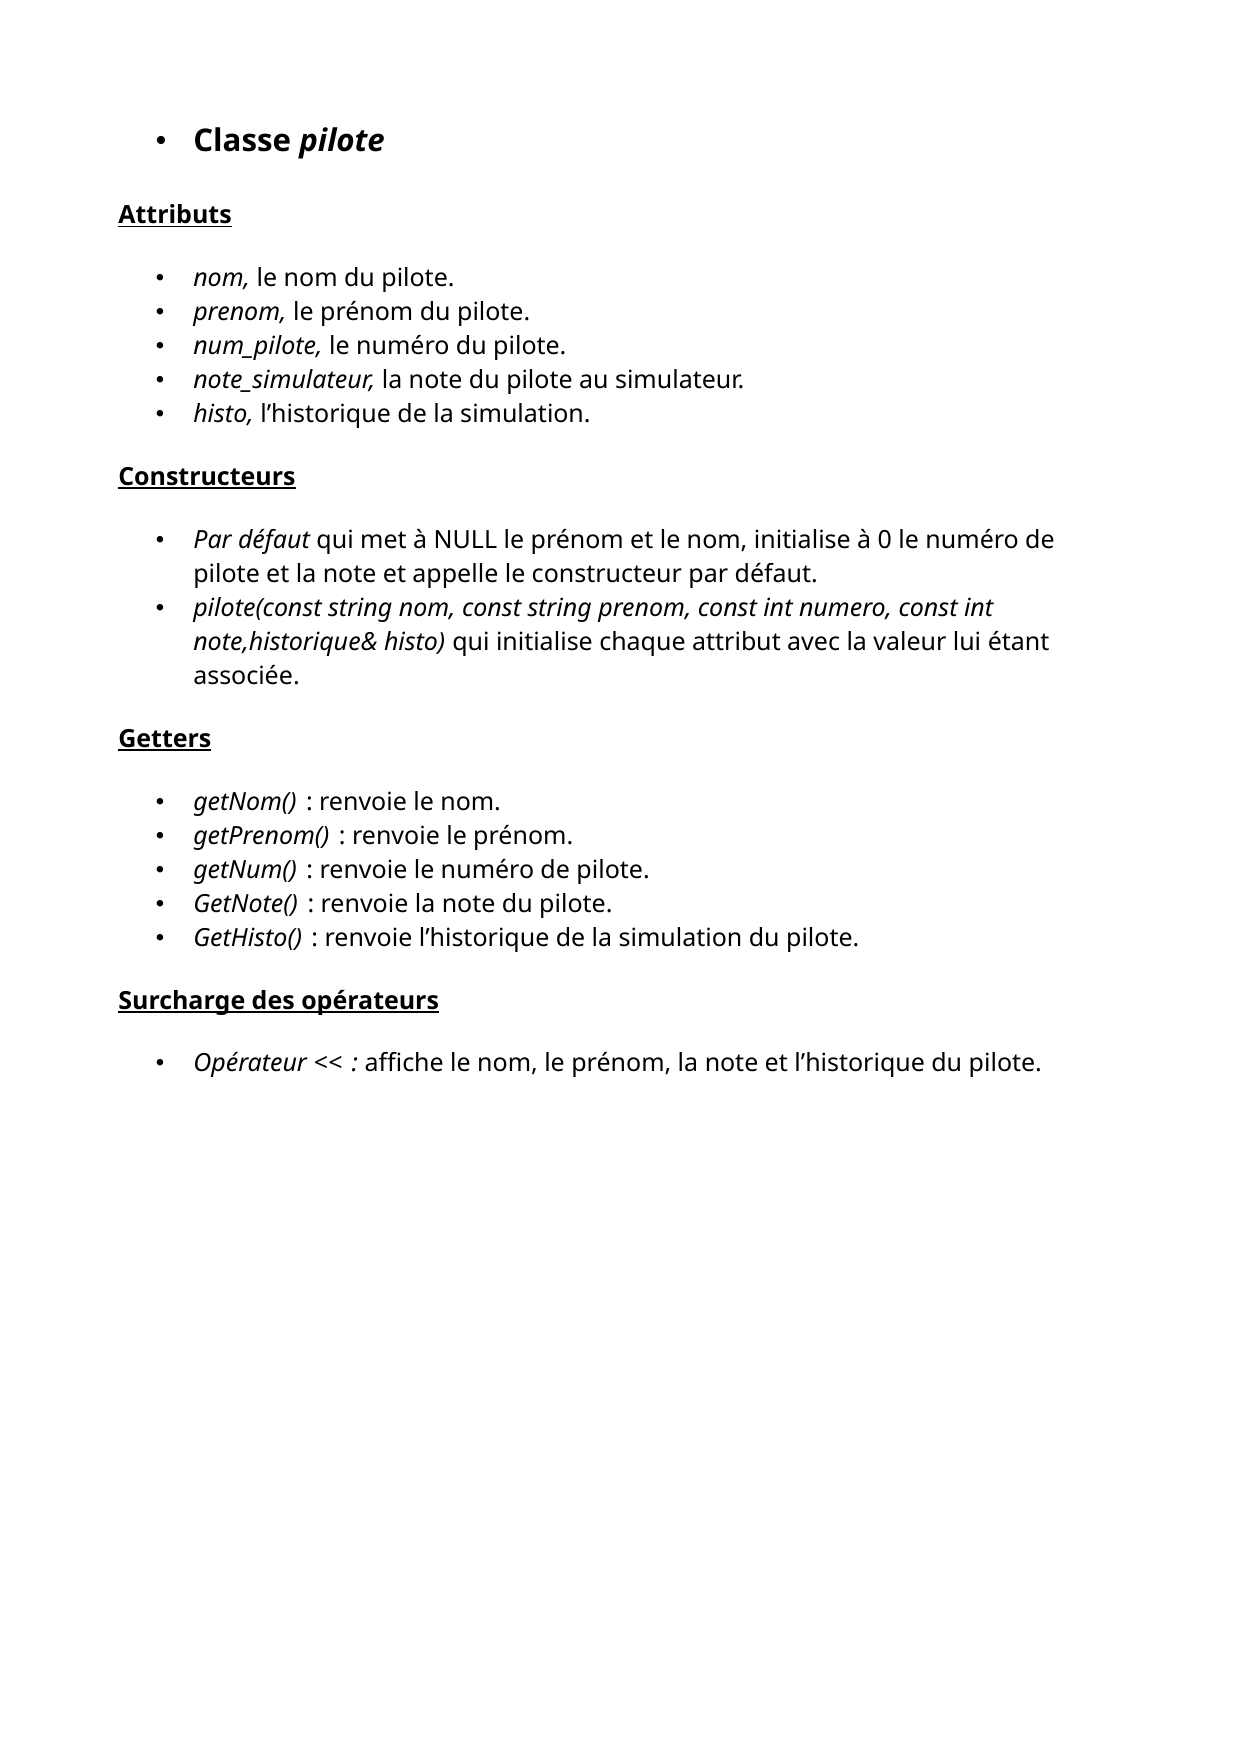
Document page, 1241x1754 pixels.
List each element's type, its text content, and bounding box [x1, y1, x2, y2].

list histo, l’historique de la simulation. [156, 396, 1122, 430]
list GetNote() : renvoie la note du pilote. [156, 885, 1122, 919]
text Constructeurs [118, 458, 1122, 493]
text Surcharge des opérateurs [118, 982, 1122, 1016]
text Getters [118, 720, 1122, 754]
list note_simulateur, la note du pilote au simulateur. [156, 362, 1122, 396]
list prenom, le prénom du pilote. [156, 293, 1122, 328]
list Classe pilote [156, 118, 1122, 161]
text Attributs [118, 197, 1122, 231]
list Par défaut qui met à NULL le prénom et le nom, initialise à 0 le numéro de pilote et la note et appelle le constructeur par défaut. [156, 521, 1122, 589]
list GetHisto() : renvoie l’historique de la simulation du pilote. [156, 919, 1122, 953]
list Opérateur << : affiche le nom, le prénom, la note et l’historique du pilote. [156, 1045, 1122, 1079]
list getNum() : renvoie le numéro de pilote. [156, 851, 1122, 885]
list pilote(const string nom, const string prenom, const int numero, const int note,historique& histo) qui initialise chaque attribut avec la valeur lui étant associée. [156, 589, 1122, 692]
list getPrenom() : renvoie le prénom. [156, 817, 1122, 851]
list nom, le nom du pilote. [156, 259, 1122, 293]
list getNom() : renvoie le nom. [156, 783, 1122, 817]
list num_pilote, le numéro du pilote. [156, 328, 1122, 362]
